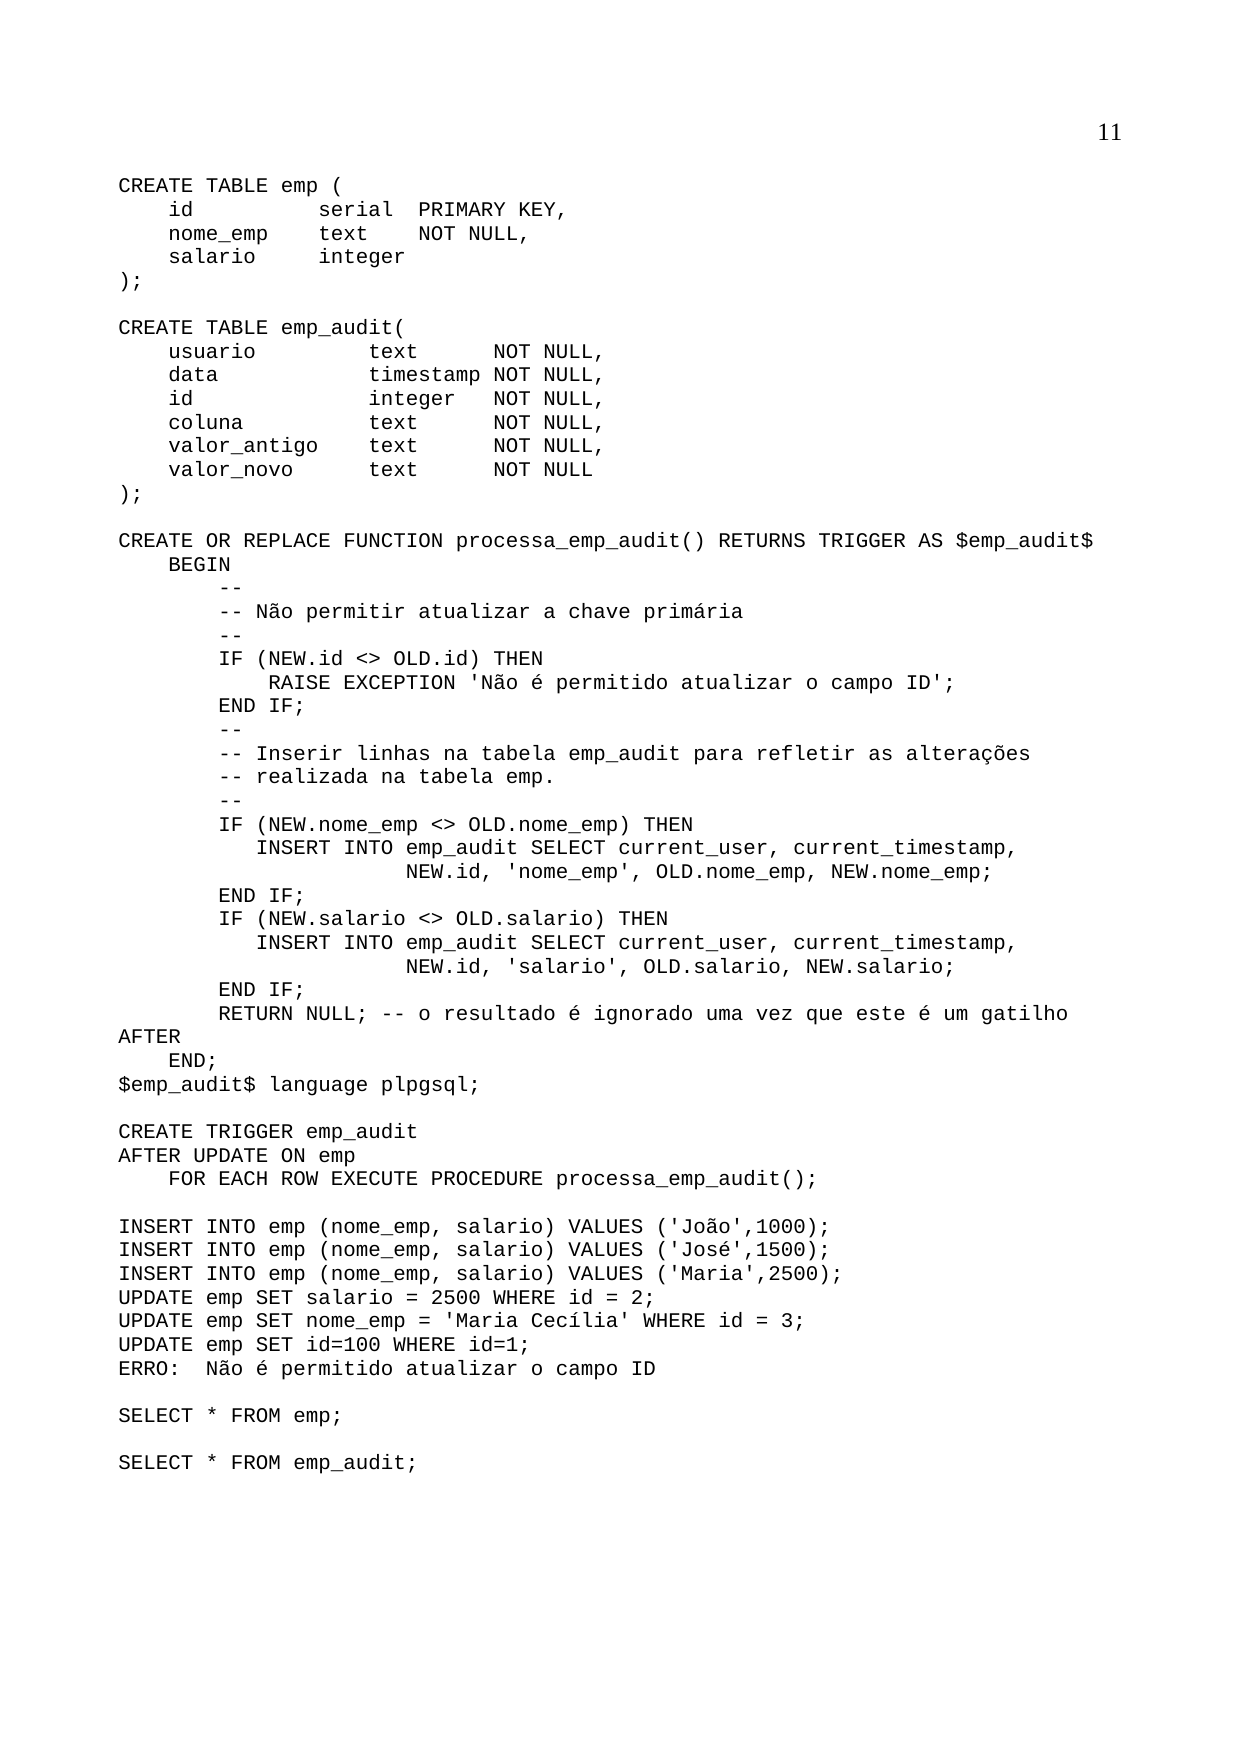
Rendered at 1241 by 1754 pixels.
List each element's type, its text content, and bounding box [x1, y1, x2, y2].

text usuario text NOT NULL, [118, 341, 1122, 364]
text -- [118, 790, 1122, 814]
text id serial PRIMARY KEY, [118, 199, 1122, 223]
text coluna text NOT NULL, [118, 412, 1122, 435]
text END IF; [118, 885, 1122, 908]
text CREATE TABLE emp_audit( [118, 317, 1122, 341]
text CREATE OR REPLACE FUNCTION processa_emp_audit() RETURNS TRIGGER AS $emp_audit$ [118, 530, 1122, 554]
text RETURN NULL; -- o resultado é ignorado uma vez que este é um gatilho AFTER [118, 1003, 1122, 1050]
text CREATE TABLE emp ( [118, 175, 1122, 199]
text INSERT INTO emp_audit SELECT current_user, current_timestamp, [118, 932, 1122, 956]
text UPDATE emp SET nome_emp = 'Maria Cecília' WHERE id = 3; [118, 1310, 1122, 1334]
text nome_emp text NOT NULL, [118, 223, 1122, 246]
text SELECT * FROM emp; [118, 1405, 1122, 1428]
text -- Não permitir atualizar a chave primária [118, 601, 1122, 624]
text IF (NEW.id <> OLD.id) THEN [118, 648, 1122, 672]
text AFTER UPDATE ON emp [118, 1145, 1122, 1168]
text UPDATE emp SET id=100 WHERE id=1; [118, 1334, 1122, 1358]
text -- [118, 577, 1122, 601]
text IF (NEW.nome_emp <> OLD.nome_emp) THEN [118, 814, 1122, 837]
text UPDATE emp SET salario = 2500 WHERE id = 2; [118, 1287, 1122, 1310]
text valor_antigo text NOT NULL, [118, 435, 1122, 459]
text -- Inserir linhas na tabela emp_audit para refletir as alterações [118, 743, 1122, 766]
text valor_novo text NOT NULL [118, 459, 1122, 483]
text END IF; [118, 979, 1122, 1003]
text -- [118, 719, 1122, 743]
text IF (NEW.salario <> OLD.salario) THEN [118, 908, 1122, 932]
text END IF; [118, 696, 1122, 719]
text -- realizada na tabela emp. [118, 766, 1122, 790]
text NEW.id, 'salario', OLD.salario, NEW.salario; [118, 956, 1122, 979]
text FOR EACH ROW EXECUTE PROCEDURE processa_emp_audit(); [118, 1168, 1122, 1192]
text ); [118, 270, 1122, 293]
text $emp_audit$ language plpgsql; [118, 1074, 1122, 1097]
text NEW.id, 'nome_emp', OLD.nome_emp, NEW.nome_emp; [118, 861, 1122, 885]
text id integer NOT NULL, [118, 388, 1122, 412]
text BEGIN [118, 554, 1122, 577]
text CREATE TRIGGER emp_audit [118, 1121, 1122, 1145]
text END; [118, 1050, 1122, 1074]
text ); [118, 483, 1122, 506]
text INSERT INTO emp_audit SELECT current_user, current_timestamp, [118, 837, 1122, 861]
text SELECT * FROM emp_audit; [118, 1452, 1122, 1476]
text salario integer [118, 246, 1122, 270]
text RAISE EXCEPTION 'Não é permitido atualizar o campo ID'; [118, 672, 1122, 696]
text data timestamp NOT NULL, [118, 364, 1122, 388]
text INSERT INTO emp (nome_emp, salario) VALUES ('João',1000); [118, 1216, 1122, 1239]
text INSERT INTO emp (nome_emp, salario) VALUES ('José',1500); [118, 1239, 1122, 1263]
text -- [118, 624, 1122, 648]
text INSERT INTO emp (nome_emp, salario) VALUES ('Maria',2500); [118, 1263, 1122, 1287]
text ERRO: Não é permitido atualizar o campo ID [118, 1358, 1122, 1381]
